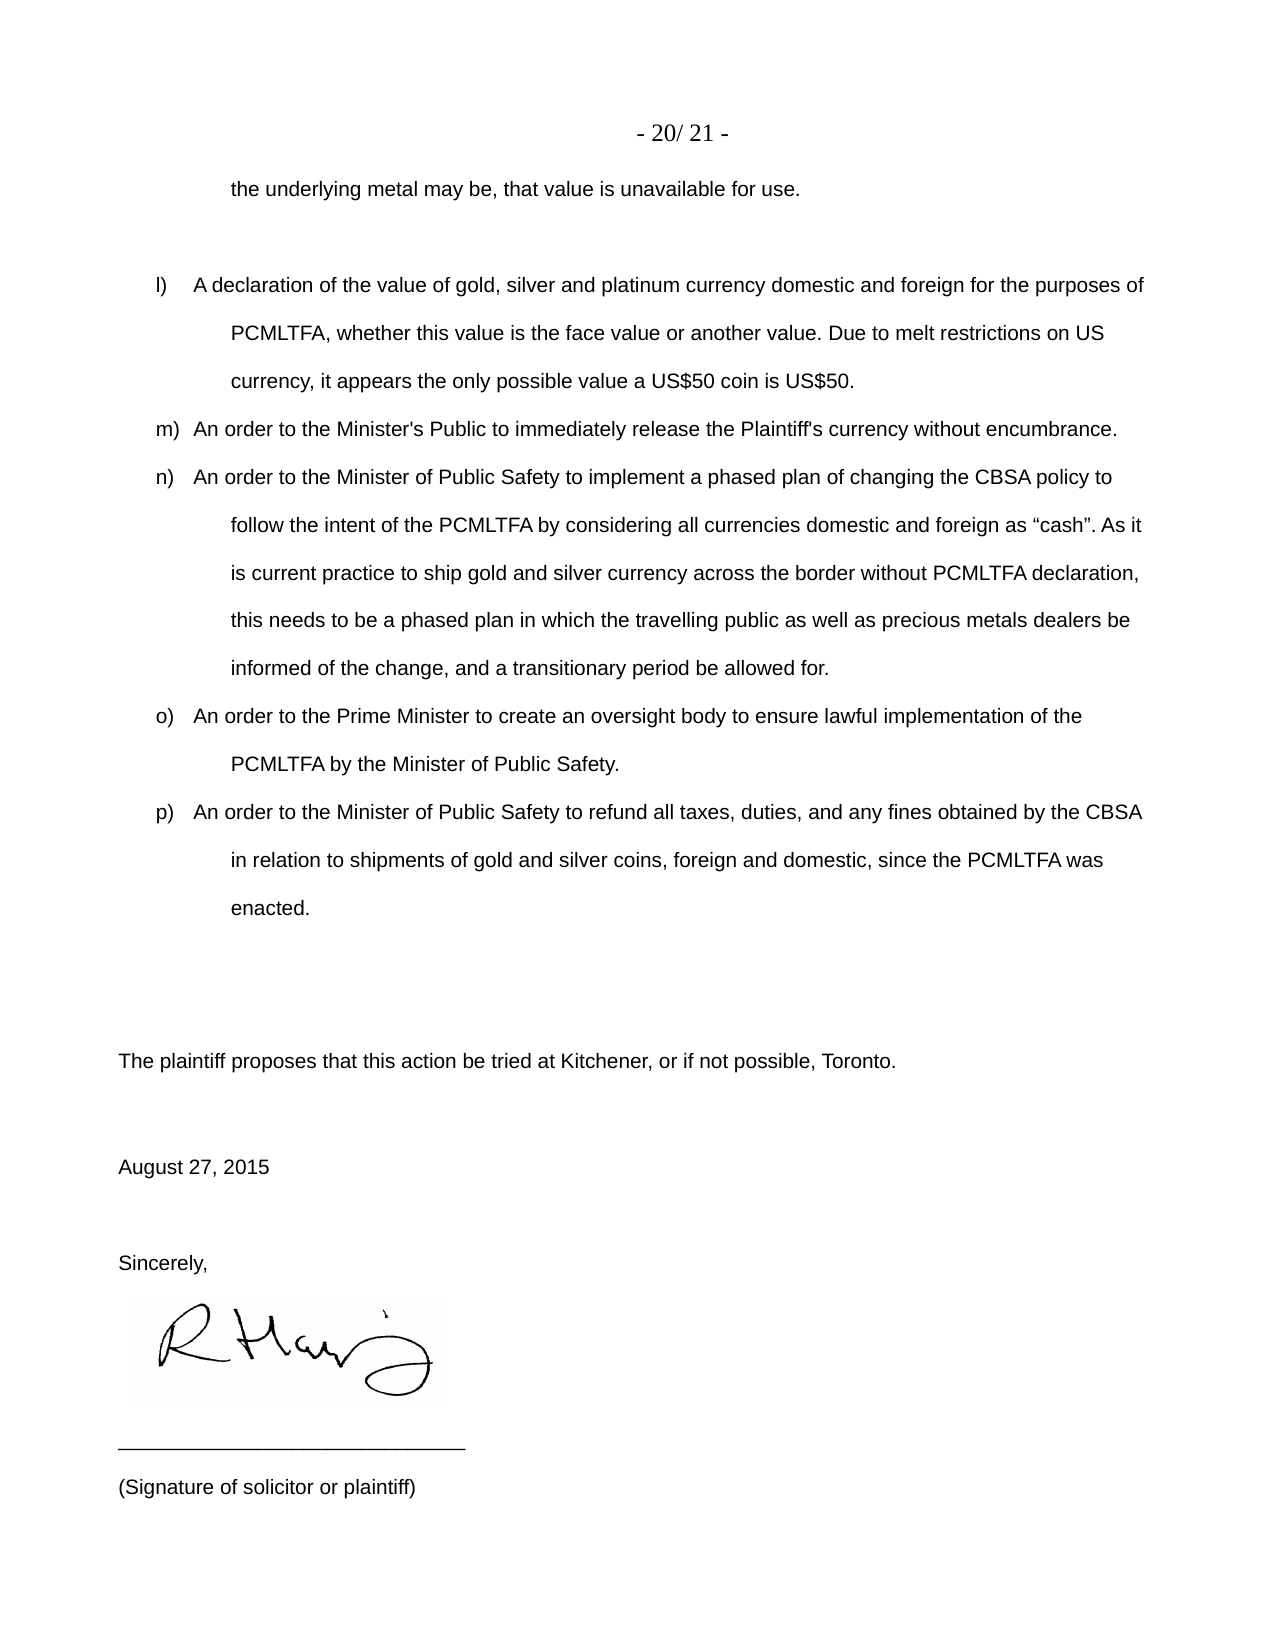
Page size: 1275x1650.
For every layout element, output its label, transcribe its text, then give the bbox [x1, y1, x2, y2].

subtitle A declaration of the value of gold, silver and platinum currency domestic and foreign for the purposes of PCMLTFA, whether this value is the face value or another value. Due to melt restrictions on US currency, it appears the only possible value a US$50 coin is US$50. [156, 273, 1157, 393]
subtitle Sincerely, [118, 1250, 1157, 1274]
subtitle August 27, 2015 [118, 1154, 1157, 1178]
subtitle An order to the Minister of Public Safety to refund all taxes, duties, and any fines obtained by the CBSA in relation to shipments of gold and silver coins, foreign and domestic, since the PCMLTFA was enacted. [156, 800, 1157, 920]
subtitle An order to the Minister's Public to immediately release the Plaintiff's currency without encumbrance. [156, 417, 1157, 441]
picture [127, 1296, 448, 1403]
subtitle An order to the Prime Minister to create an oversight body to ensure lawful implementation of the PCMLTFA by the Minister of Public Safety. [156, 704, 1157, 776]
subtitle (Signature of solicitor or plaintiff) [118, 1474, 1157, 1498]
subtitle ______________________________ [118, 1298, 1157, 1451]
subtitle An order to the Minister of Public Safety to implement a phased plan of changing the CBSA policy to follow the intent of the PCMLTFA by considering all currencies domestic and foreign as “cash”. As it is current practice to ship gold and silver currency across the border without PCMLTFA declaration, this needs to be a phased plan in which the travelling public as well as precious metals dealers be informed of the change, and a transitionary period be allowed for. [156, 464, 1157, 680]
subtitle The plaintiff proposes that this action be tried at Kitchener, or if not possible, Toronto. [118, 1049, 1157, 1073]
subtitle the underlying metal may be, that value is unavailable for use. [156, 177, 1157, 201]
